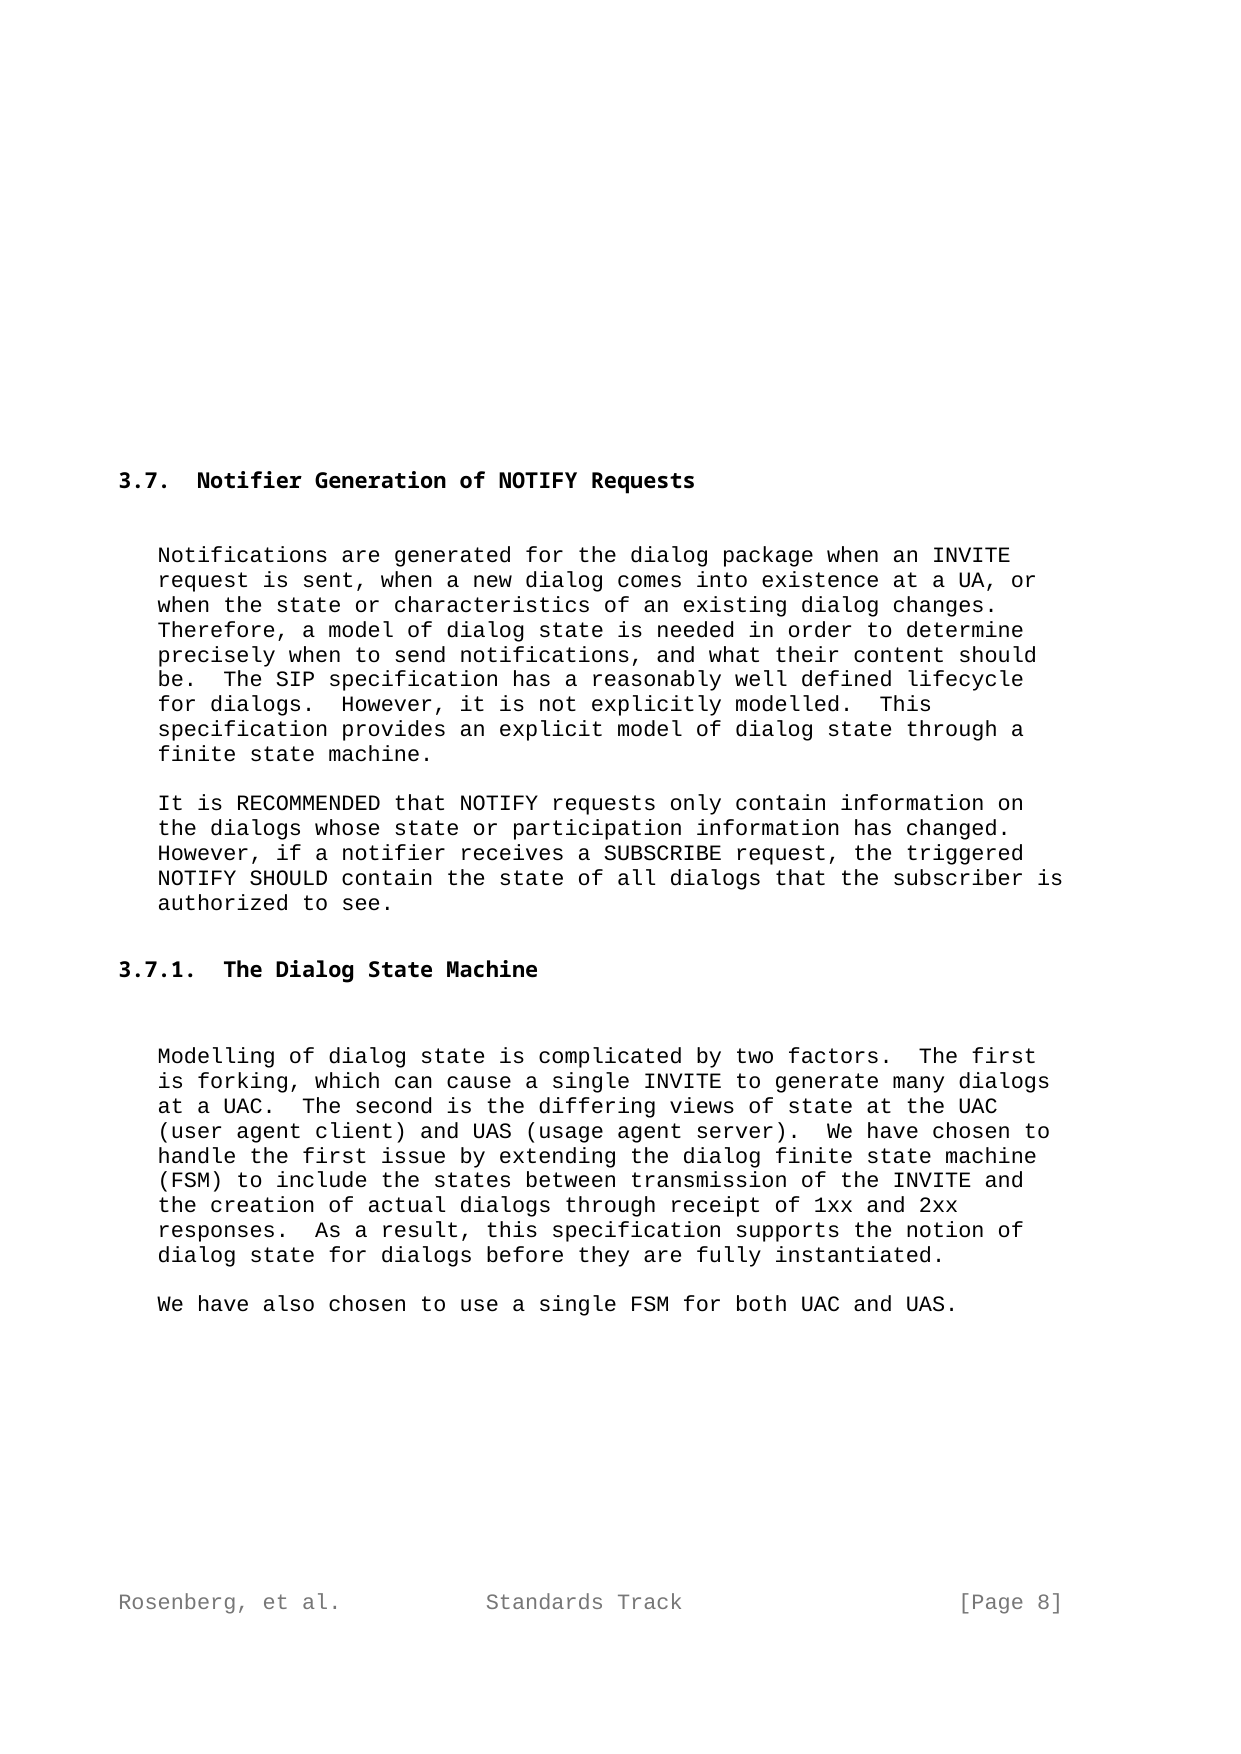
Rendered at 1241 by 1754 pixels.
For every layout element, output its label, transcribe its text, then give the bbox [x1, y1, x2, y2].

text is forking, which can cause a single INVITE to generate many dialogs [118, 1070, 1122, 1095]
text the dialogs whose state or participation information has changed. [118, 817, 1122, 842]
text It is RECOMMENDED that NOTIFY requests only contain information on [118, 792, 1122, 817]
text handle the first issue by extending the dialog finite state machine [118, 1145, 1122, 1169]
text precisely when to send notifications, and what their content should [118, 644, 1122, 668]
text specification provides an explicit model of dialog state through a [118, 718, 1122, 743]
text Rosenberg, et al. Standards Track [Page 8] [118, 1591, 1122, 1616]
text NOTIFY SHOULD contain the state of all dialogs that the subscriber is [118, 867, 1122, 892]
text Notifications are generated for the dialog package when an INVITE [118, 544, 1122, 569]
text responses. As a result, this specification supports the notion of [118, 1219, 1122, 1244]
text dialog state for dialogs before they are fully instantiated. [118, 1244, 1122, 1269]
text We have also chosen to use a single FSM for both UAC and UAS. [118, 1293, 1122, 1318]
text However, if a notifier receives a SUBSCRIBE request, the triggered [118, 842, 1122, 867]
text when the state or characteristics of an existing dialog changes. [118, 594, 1122, 619]
text be. The SIP specification has a reasonably well defined lifecycle [118, 668, 1122, 693]
text authorized to see. [118, 892, 1122, 916]
text 3.7. Notifier Generation of NOTIFY Requests [118, 465, 1122, 495]
text at a UAC. The second is the differing views of state at the UAC [118, 1095, 1122, 1120]
text the creation of actual dialogs through receipt of 1xx and 2xx [118, 1194, 1122, 1219]
text Modelling of dialog state is complicated by two factors. The first [118, 1046, 1122, 1070]
text request is sent, when a new dialog comes into existence at a UA, or [118, 569, 1122, 594]
text (FSM) to include the states between transmission of the INVITE and [118, 1169, 1122, 1194]
text for dialogs. However, it is not explicitly modelled. This [118, 693, 1122, 718]
text 3.7.1. The Dialog State Machine [118, 954, 1122, 983]
text finite state machine. [118, 743, 1122, 768]
text (user agent client) and UAS (usage agent server). We have chosen to [118, 1120, 1122, 1145]
text Therefore, a model of dialog state is needed in order to determine [118, 619, 1122, 644]
